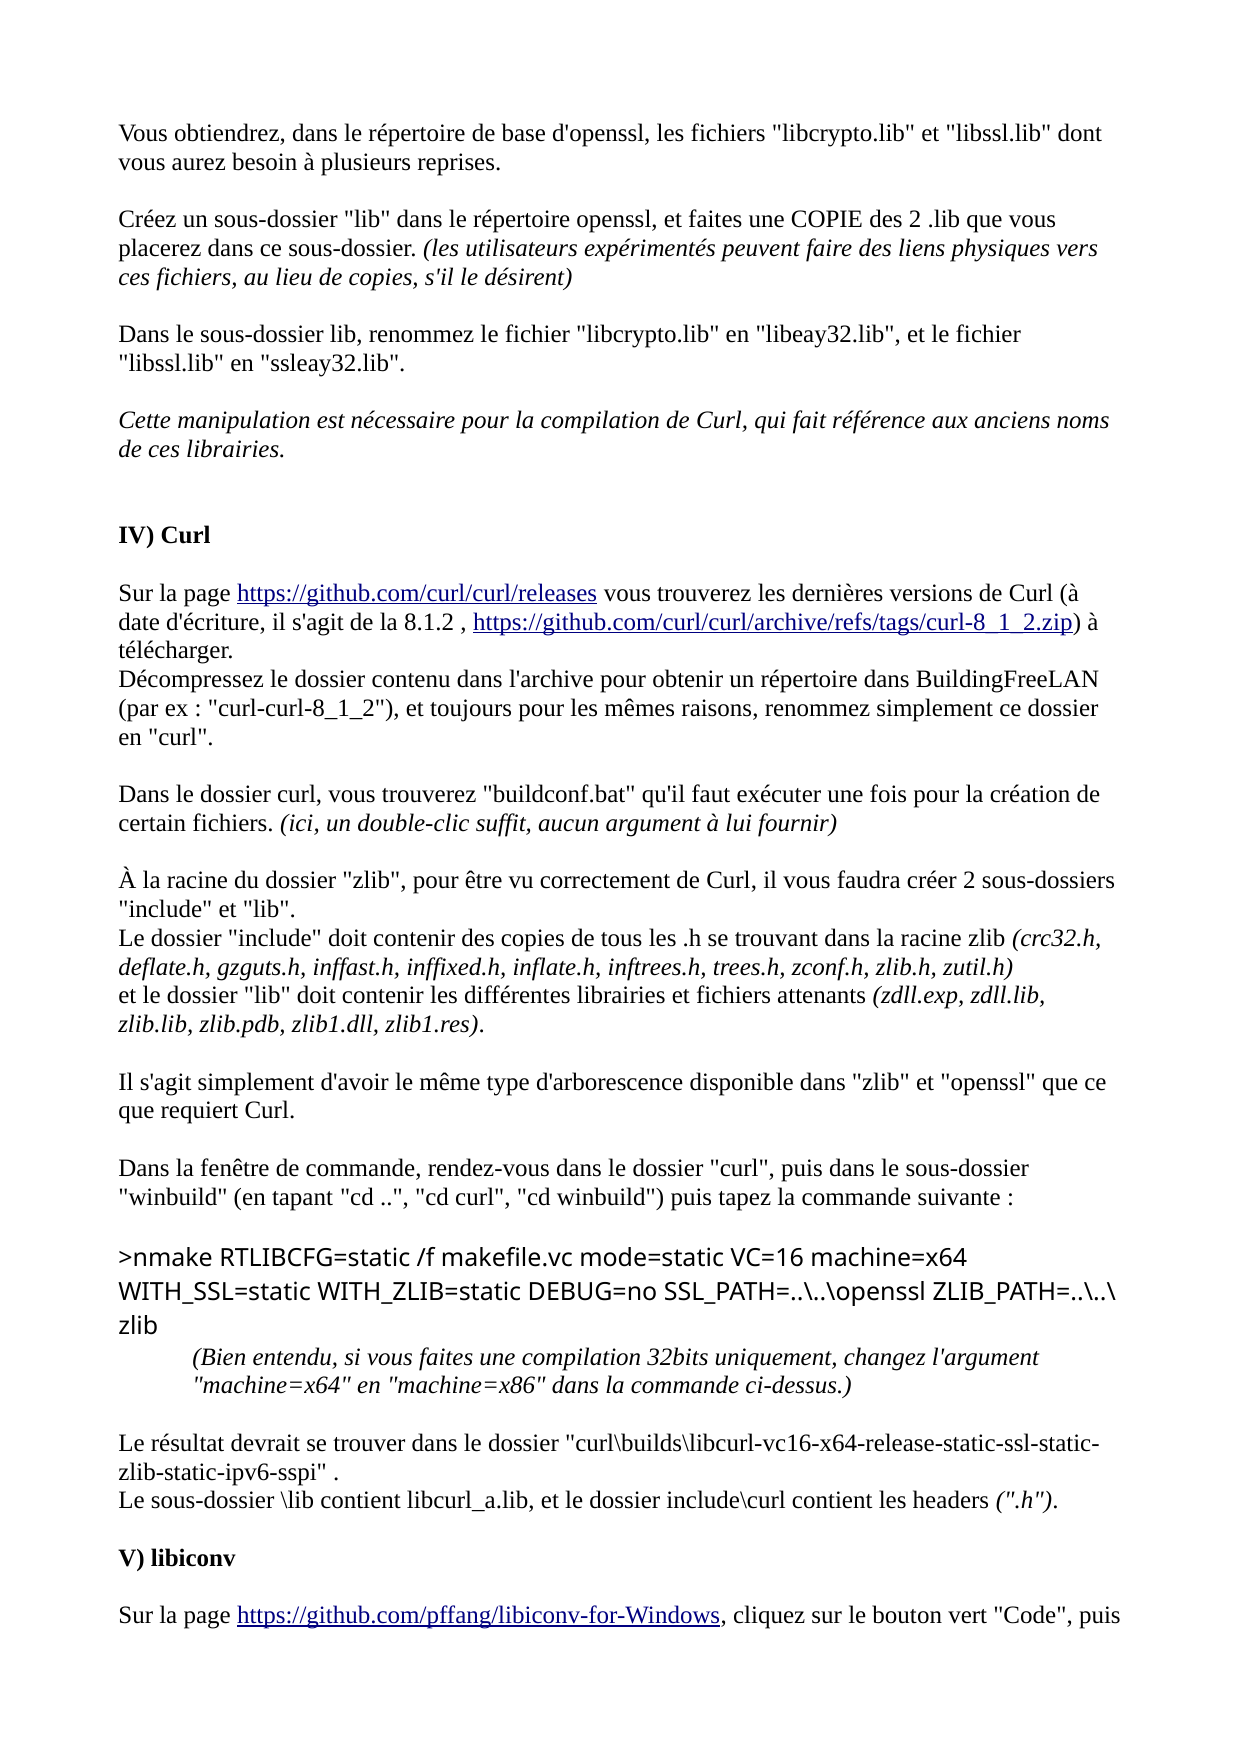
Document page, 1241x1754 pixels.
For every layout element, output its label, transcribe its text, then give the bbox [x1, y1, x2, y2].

text Le dossier "include" doit contenir des copies de tous les .h se trouvant dans la racine zlib (crc32.h, deflate.h, gzguts.h, inffast.h, inffixed.h, inflate.h, inftrees.h, trees.h, zconf.h, zlib.h, zutil.h) [118, 923, 1122, 981]
text Dans le sous-dossier lib, renommez le fichier "libcrypto.lib" en "libeay32.lib", et le fichier "libssl.lib" en "ssleay32.lib". [118, 319, 1122, 377]
text Le résultat devrait se trouver dans le dossier "curl\builds\libcurl-vc16-x64-release-static-ssl-static-zlib-static-ipv6-sspi" . [118, 1428, 1122, 1485]
text et le dossier "lib" doit contenir les différentes librairies et fichiers attenants (zdll.exp, zdll.lib, zlib.lib, zlib.pdb, zlib1.dll, zlib1.res). [118, 981, 1122, 1038]
text V) libiconv [118, 1543, 1122, 1572]
text Sur la page https://github.com/curl/curl/releases vous trouverez les dernières versions de Curl (à date d'écriture, il s'agit de la 8.1.2 , https://github.com/curl/curl/archive/refs/tags/curl-8_1_2.zip) à télécharger. [118, 578, 1122, 664]
text Le sous-dossier \lib contient libcurl_a.lib, et le dossier include\curl contient les headers (".h"). [118, 1485, 1122, 1514]
text Vous obtiendrez, dans le répertoire de base d'openssl, les fichiers "libcrypto.lib" et "libssl.lib" dont vous aurez besoin à plusieurs reprises. [118, 118, 1122, 176]
text Dans le dossier curl, vous trouverez "buildconf.bat" qu'il faut exécuter une fois pour la création de certain fichiers. (ici, un double-clic suffit, aucun argument à lui fournir) [118, 779, 1122, 837]
text Décompressez le dossier contenu dans l'archive pour obtenir un répertoire dans BuildingFreeLAN (par ex : "curl-curl-8_1_2"), et toujours pour les mêmes raisons, renommez simplement ce dossier en "curl". [118, 664, 1122, 751]
text Dans la fenêtre de commande, rendez-vous dans le dossier "curl", puis dans le sous-dossier "winbuild" (en tapant "cd ..", "cd curl", "cd winbuild") puis tapez la commande suivante : [118, 1153, 1122, 1211]
text IV) Curl [118, 521, 1122, 549]
text >nmake RTLIBCFG=static /f makefile.vc mode=static VC=16 machine=x64 WITH_SSL=static WITH_ZLIB=static DEBUG=no SSL_PATH=..\..\openssl ZLIB_PATH=..\..\zlib [118, 1239, 1122, 1342]
text À la racine du dossier "zlib", pour être vu correctement de Curl, il vous faudra créer 2 sous-dossiers "include" et "lib". [118, 866, 1122, 923]
text Cette manipulation est nécessaire pour la compilation de Curl, qui fait référence aux anciens noms de ces librairies. [118, 406, 1122, 463]
text "machine=x64" en "machine=x86" dans la commande ci-dessus.) [118, 1370, 1122, 1399]
text Créez un sous-dossier "lib" dans le répertoire openssl, et faites une COPIE des 2 .lib que vous placerez dans ce sous-dossier. (les utilisateurs expérimentés peuvent faire des liens physiques vers ces fichiers, au lieu de copies, s'il le désirent) [118, 204, 1122, 291]
text Il s'agit simplement d'avoir le même type d'arborescence disponible dans "zlib" et "openssl" que ce que requiert Curl. [118, 1067, 1122, 1124]
text (Bien entendu, si vous faites une compilation 32bits uniquement, changez l'argument [118, 1342, 1122, 1370]
text Sur la page https://github.com/pffang/libiconv-for-Windows, cliquez sur le bouton vert "Code", puis [118, 1600, 1122, 1629]
